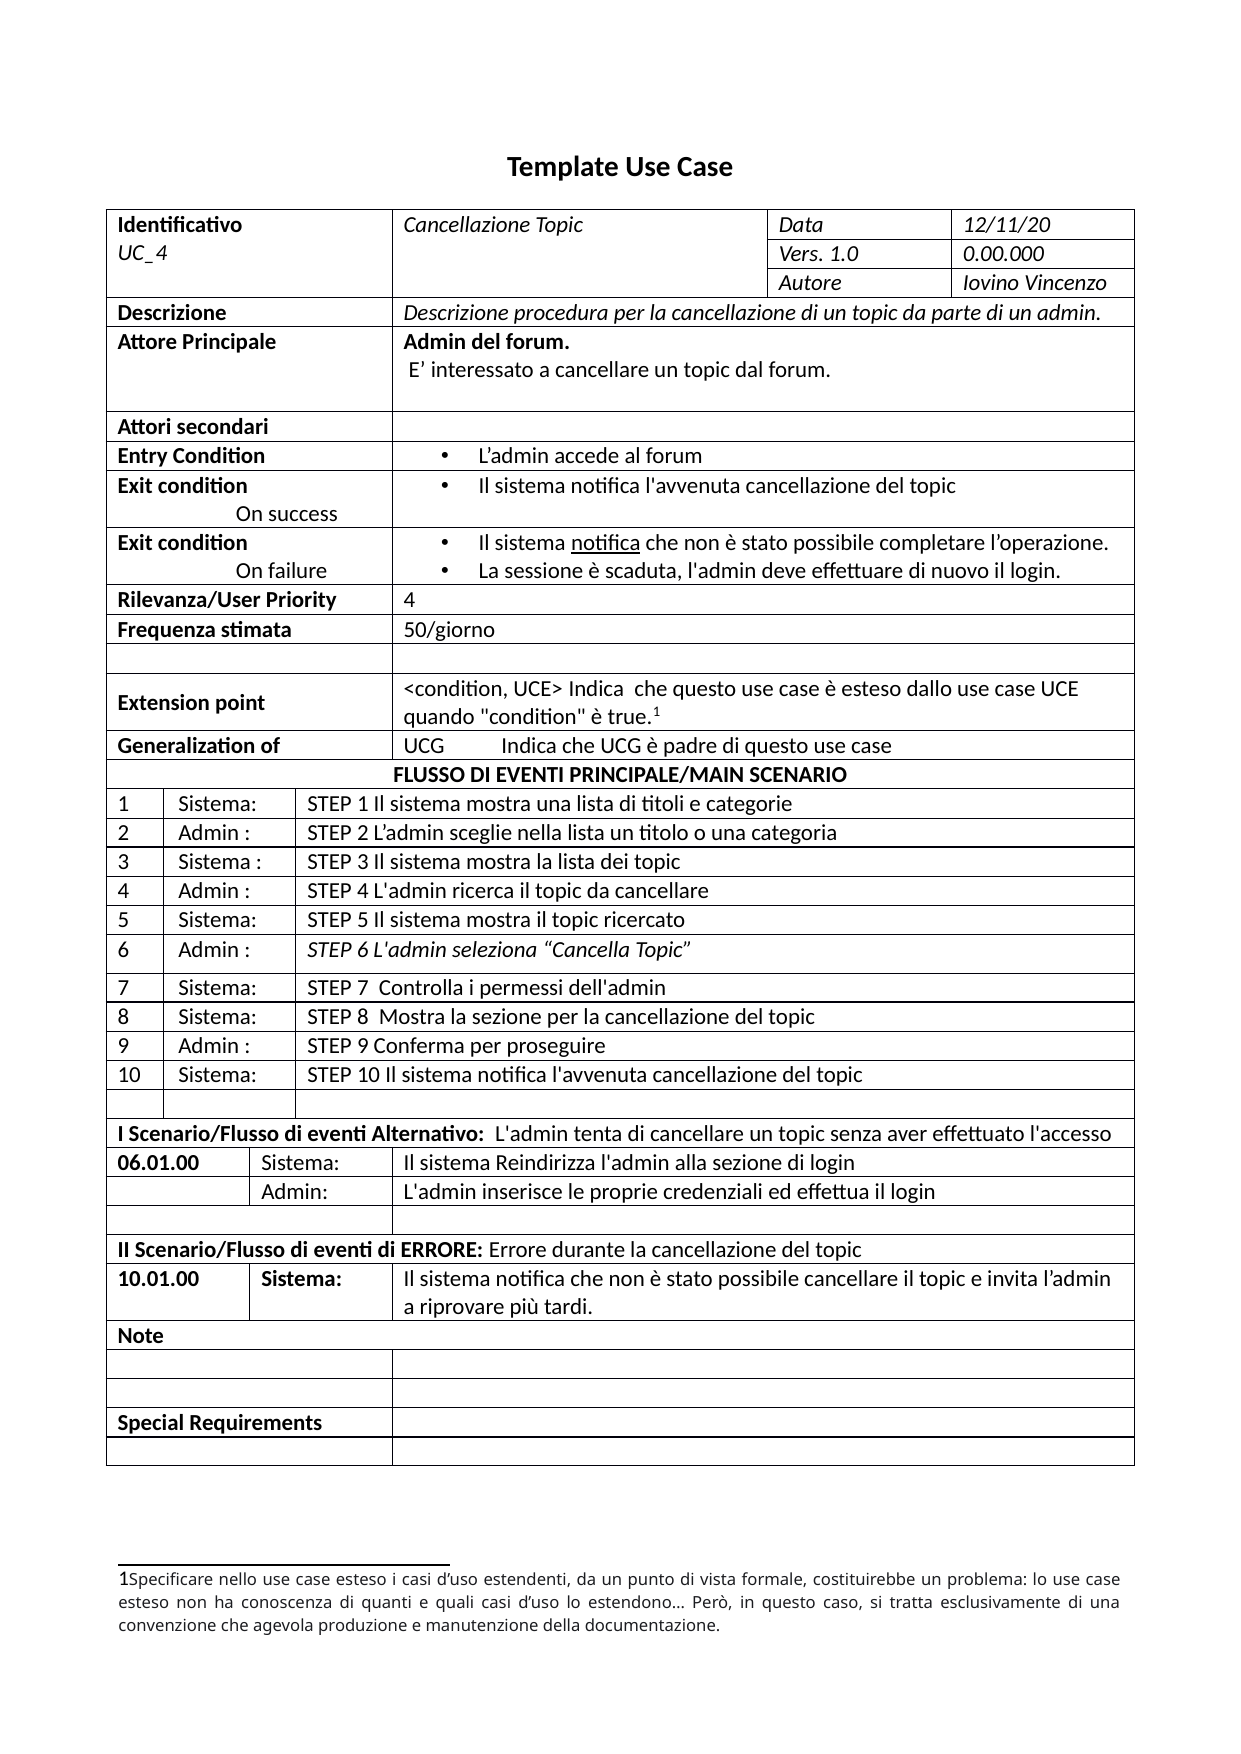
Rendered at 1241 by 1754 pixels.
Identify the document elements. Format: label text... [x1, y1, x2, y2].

table_cell STEP 4 L'admin ricerca il topic da cancellare [296, 877, 1134, 904]
table_cell UCG Indica che UCG è padre di questo use case [393, 731, 1134, 759]
table_cell STEP 2 L’admin sceglie nella lista un titolo o una categoria [296, 819, 1134, 846]
table_cell Sistema: [164, 789, 295, 817]
table_cell [107, 1177, 249, 1205]
table_cell 6 [107, 935, 163, 972]
table_cell 9 [107, 1032, 163, 1059]
table_cell 06.01.00 [107, 1148, 249, 1176]
table_cell [393, 1206, 1134, 1234]
table_cell [393, 1438, 1134, 1465]
table_cell Sistema : [164, 848, 295, 876]
table_cell Admin : [164, 1032, 295, 1059]
table_cell 3 [107, 848, 163, 876]
table_cell L’admin accede al forum [393, 442, 1134, 470]
table_header Identificativo UC_4 [107, 210, 392, 297]
table_cell [107, 644, 392, 673]
table_cell Admin: [250, 1177, 392, 1205]
table_cell Admin del forum. E’ interessato a cancellare un topic dal forum. [393, 327, 1134, 411]
table_cell Admin : [164, 819, 295, 846]
table_cell Note [107, 1321, 1134, 1349]
table_header Data [768, 210, 951, 238]
table_cell [107, 1090, 163, 1118]
table_cell STEP 6 L'admin seleziona “Cancella Topic” [296, 935, 1134, 972]
table_cell Attori secondari [107, 412, 392, 441]
table_cell Sistema: [164, 1061, 295, 1089]
table_cell Il sistema notifica l'avvenuta cancellazione del topic [393, 471, 1134, 527]
table_cell Iovino Vincenzo [952, 269, 1134, 297]
table_cell STEP 5 Il sistema mostra il topic ricercato [296, 906, 1134, 934]
table_cell Exit condition On success [107, 471, 392, 527]
table_cell STEP 9 Conferma per proseguire [296, 1032, 1134, 1059]
table_cell Descrizione [107, 298, 392, 326]
table_cell 7 [107, 974, 163, 1001]
table_cell Il sistema Reindirizza l'admin alla sezione di login [393, 1148, 1134, 1176]
table_cell 8 [107, 1003, 163, 1031]
table_cell 2 [107, 819, 163, 846]
table_cell 50/giorno [393, 615, 1134, 643]
table_cell Autore [768, 269, 951, 297]
table_cell Sistema: [250, 1264, 392, 1320]
table_cell II Scenario/Flusso di eventi di ERRORE: Errore durante la cancellazione del topic [107, 1235, 1134, 1263]
table_cell Sistema: [164, 1003, 295, 1031]
table_header Cancellazione Topic [393, 210, 767, 297]
table_header 12/11/20 [952, 210, 1134, 238]
table_cell [393, 644, 1134, 673]
table_cell [393, 1379, 1134, 1407]
table_cell [107, 1350, 392, 1378]
table_cell Admin : [164, 935, 295, 972]
table_cell Entry Condition [107, 442, 392, 470]
table_cell Sistema: [164, 974, 295, 1001]
table_cell Il sistema notifica che non è stato possibile completare l’operazione. La sessione è scaduta, l'admin deve effettuare di nuovo il login. [393, 528, 1134, 584]
table_cell Il sistema notifica che non è stato possibile cancellare il topic e invita l’admin a riprovare più tardi. [393, 1264, 1134, 1320]
table_cell [393, 1408, 1134, 1436]
table_cell 0.00.000 [952, 240, 1134, 267]
table_cell Sistema: [164, 906, 295, 934]
table_cell STEP 10 Il sistema notifica l'avvenuta cancellazione del topic [296, 1061, 1134, 1089]
table_cell Descrizione procedura per la cancellazione di un topic da parte di un admin. [393, 298, 1134, 326]
table_cell 5 [107, 906, 163, 934]
table_cell Generalization of [107, 731, 392, 759]
table_cell I Scenario/Flusso di eventi Alternativo: L'admin tenta di cancellare un topic senza aver effettuato l'accesso [107, 1119, 1134, 1147]
table_cell STEP 1 Il sistema mostra una lista di titoli e categorie [296, 789, 1134, 817]
table_cell Extension point [107, 674, 392, 730]
table_cell <condition, UCE> Indica che questo use case è esteso dallo use case UCE quando "condition" è true. [393, 674, 1134, 730]
table_cell Vers. 1.0 [768, 240, 951, 267]
table_cell [107, 1438, 392, 1465]
table_cell Special Requirements [107, 1408, 392, 1436]
table_cell Exit condition On failure [107, 528, 392, 584]
table_cell Frequenza stimata [107, 615, 392, 643]
table_cell Rilevanza/User Priority [107, 585, 392, 614]
table_cell [296, 1090, 1134, 1118]
table_cell Flusso di Eventi Principale/Main Scenario [107, 760, 1134, 788]
table_cell Attore Principale [107, 327, 392, 411]
table_cell 4 [393, 585, 1134, 614]
table_cell STEP 8 Mostra la sezione per la cancellazione del topic [296, 1003, 1134, 1031]
table_cell 4 [107, 877, 163, 904]
table_cell Sistema: [250, 1148, 392, 1176]
table_cell 1 [107, 789, 163, 817]
table_cell [107, 1379, 392, 1407]
table_cell Admin : [164, 877, 295, 904]
table_cell STEP 7 Controlla i permessi dell'admin [296, 974, 1134, 1001]
table_cell [107, 1206, 392, 1234]
table_cell [393, 1350, 1134, 1378]
table_cell 10 [107, 1061, 163, 1089]
text Template Use Case [118, 148, 1122, 183]
table_cell [393, 412, 1134, 441]
table_cell 10.01.00 [107, 1264, 249, 1320]
table_cell [164, 1090, 295, 1118]
table_cell L'admin inserisce le proprie credenziali ed effettua il login [393, 1177, 1134, 1205]
table_cell STEP 3 Il sistema mostra la lista dei topic [296, 848, 1134, 876]
